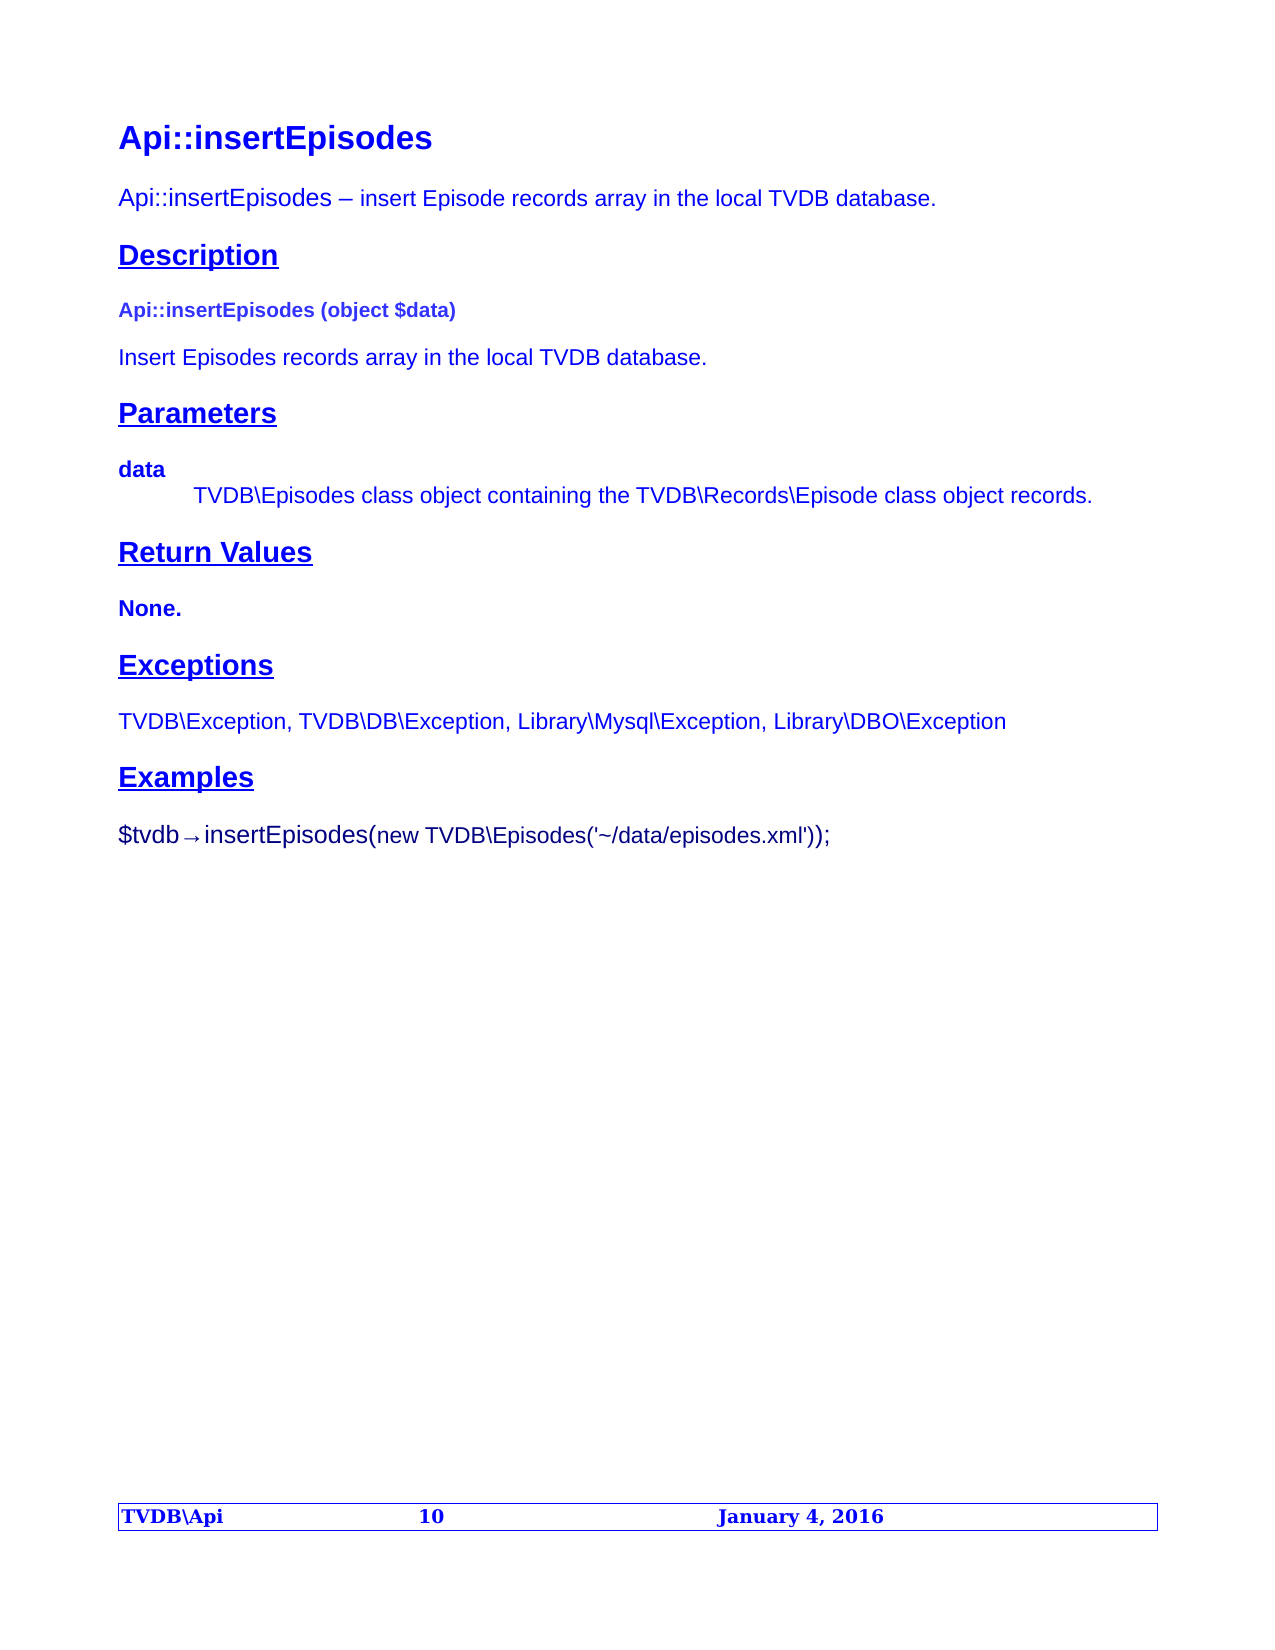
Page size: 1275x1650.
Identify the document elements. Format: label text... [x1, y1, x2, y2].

title Exceptions [118, 648, 1157, 681]
title Examples [118, 760, 1157, 794]
title TVDB\Exception, TVDB\DB\Exception, Library\Mysql\Exception, Library\DBO\Exception [118, 708, 1157, 734]
title Parameters [118, 396, 1157, 430]
title Return Values [118, 535, 1157, 569]
text Description [118, 238, 1157, 272]
text TVDB\Episodes class object containing the TVDB\Records\Episode class object records. [193, 482, 1157, 509]
list Api::insertEpisodes (object $data) [118, 298, 1157, 322]
title Api::insertEpisodes [118, 118, 1157, 157]
title Insert Episodes records array in the local TVDB database. [118, 343, 1157, 370]
title None. [118, 595, 1157, 621]
title Api::insertEpisodes – insert Episode records array in the local TVDB database. [118, 183, 1157, 212]
title data [118, 456, 1157, 482]
title $tvdb→insertEpisodes(new TVDB\Episodes('~/data/episodes.xml')); [118, 820, 1157, 849]
